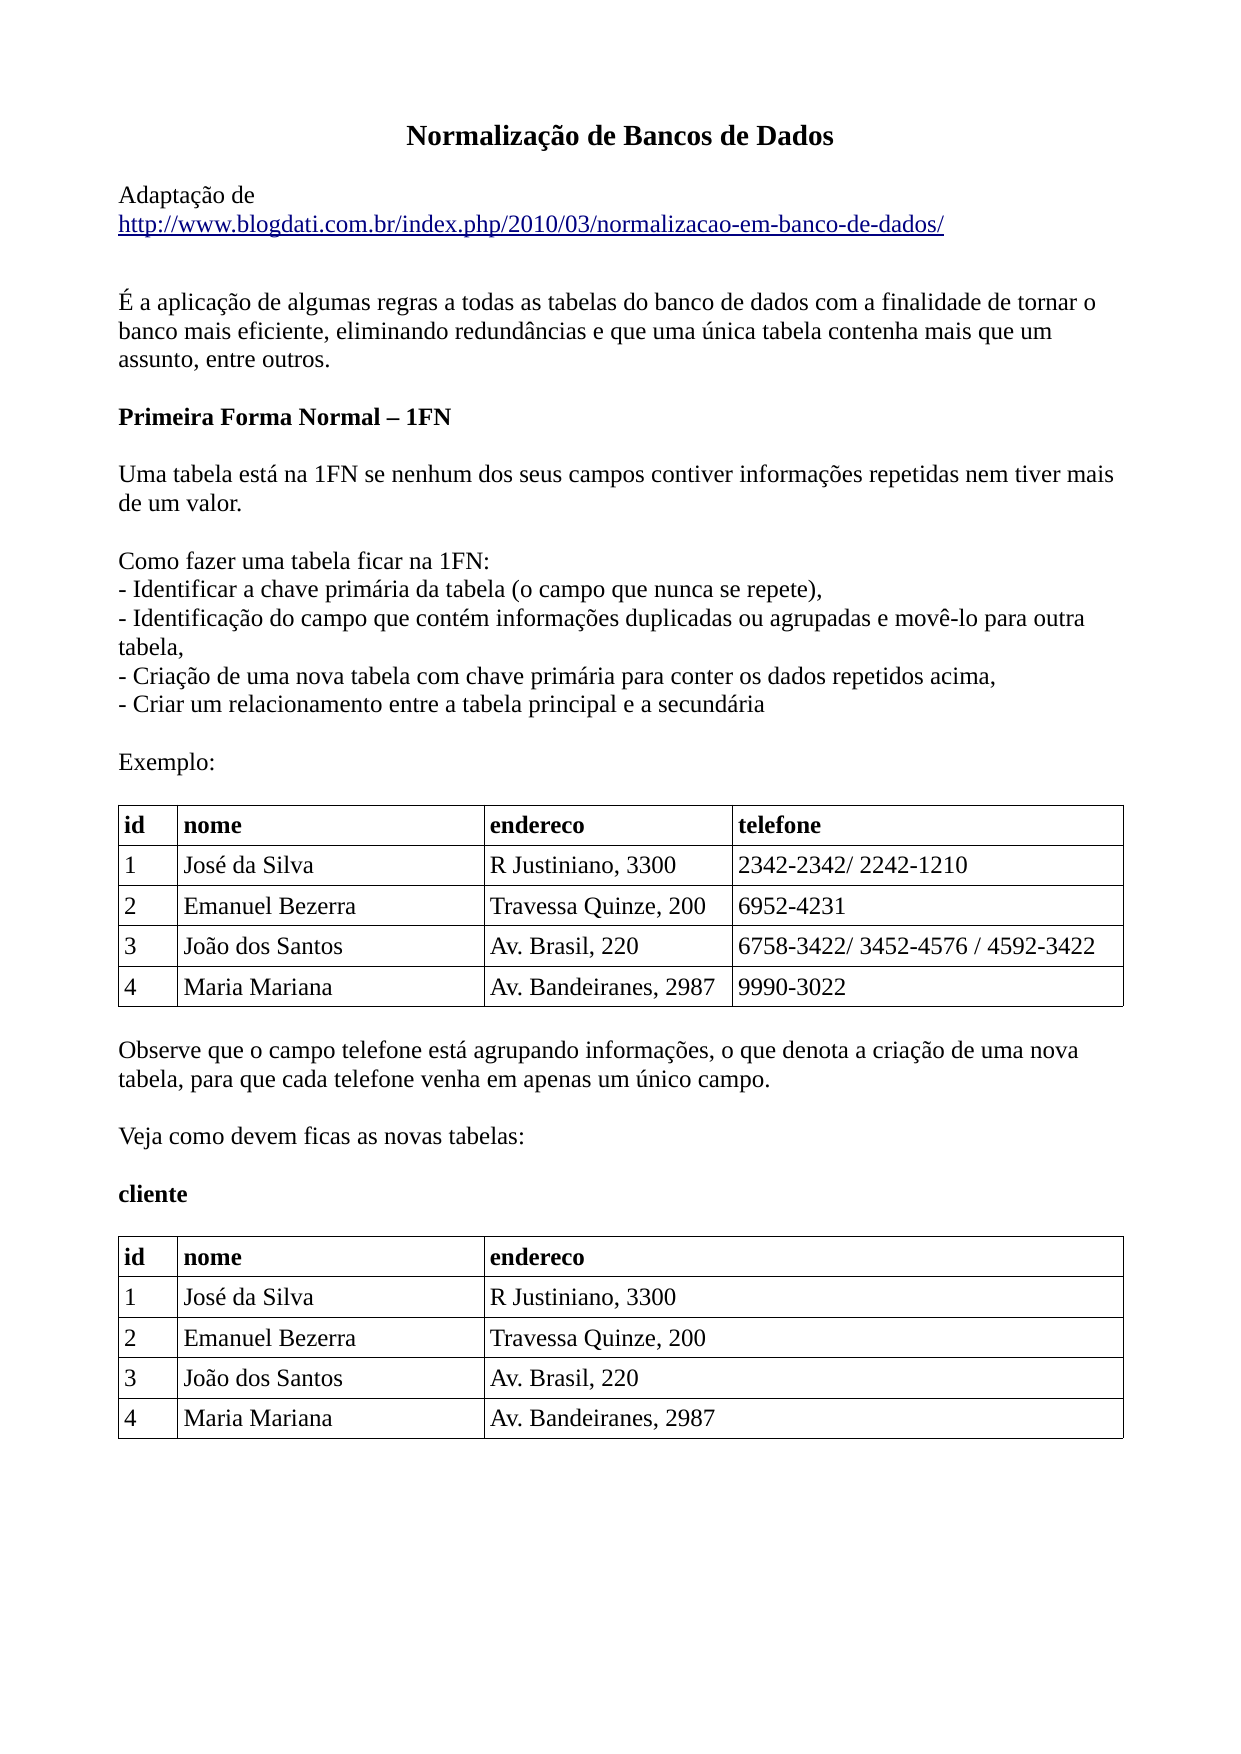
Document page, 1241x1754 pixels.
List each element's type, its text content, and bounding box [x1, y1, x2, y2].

table_header endereco [485, 806, 732, 845]
table_cell Av. Bandeiranes, 2987 [485, 967, 732, 1006]
table_cell R Justiniano, 3300 [485, 1277, 1123, 1317]
text cliente [118, 1179, 1122, 1207]
table_cell 6758-3422/ 3452-4576 / 4592-3422 [733, 926, 1123, 966]
table_cell 2 [119, 886, 177, 925]
text - Identificação do campo que contém informações duplicadas ou agrupadas e movê-lo para outra tabela, [118, 603, 1122, 661]
table_cell João dos Santos [178, 1358, 484, 1397]
table_cell 6952-4231 [733, 886, 1123, 925]
text Observe que o campo telefone está agrupando informações, o que denota a criação de uma nova tabela, para que cada telefone venha em apenas um único campo. [118, 1035, 1122, 1092]
table_cell 3 [119, 926, 177, 966]
table_cell 3 [119, 1358, 177, 1397]
table_cell 1 [119, 846, 177, 885]
table_cell 2342-2342/ 2242-1210 [733, 846, 1123, 885]
table_header telefone [733, 806, 1123, 845]
text É a aplicação de algumas regras a todas as tabelas do banco de dados com a finalidade de tornar o banco mais eficiente, eliminando redundâncias e que uma única tabela contenha mais que um assunto, entre outros. [118, 287, 1122, 373]
table_header id [119, 806, 177, 845]
table_header nome [178, 1237, 484, 1276]
table_cell R Justiniano, 3300 [485, 846, 732, 885]
table_cell 2 [119, 1318, 177, 1357]
table_cell Av. Brasil, 220 [485, 926, 732, 966]
table_cell João dos Santos [178, 926, 484, 966]
table_cell Maria Mariana [178, 967, 484, 1006]
table_header nome [178, 806, 484, 845]
table_cell Travessa Quinze, 200 [485, 886, 732, 925]
text - Criação de uma nova tabela com chave primária para conter os dados repetidos acima, [118, 661, 1122, 689]
text - Criar um relacionamento entre a tabela principal e a secundária [118, 689, 1122, 718]
text Primeira Forma Normal – 1FN [118, 402, 1122, 431]
table_cell Emanuel Bezerra [178, 886, 484, 925]
table_cell Av. Brasil, 220 [485, 1358, 1123, 1397]
text Normalização de Bancos de Dados [118, 118, 1122, 152]
table_cell José da Silva [178, 1277, 484, 1317]
table_cell Av. Bandeiranes, 2987 [485, 1399, 1123, 1438]
table_cell Travessa Quinze, 200 [485, 1318, 1123, 1357]
table_cell Emanuel Bezerra [178, 1318, 484, 1357]
table_header id [119, 1237, 177, 1276]
table_cell 4 [119, 1399, 177, 1438]
text Veja como devem ficas as novas tabelas: [118, 1121, 1122, 1150]
text Como fazer uma tabela ficar na 1FN: [118, 546, 1122, 574]
text Uma tabela está na 1FN se nenhum dos seus campos contiver informações repetidas nem tiver mais de um valor. [118, 459, 1122, 517]
table_header endereco [485, 1237, 1123, 1276]
table_cell 1 [119, 1277, 177, 1317]
text Exemplo: [118, 747, 1122, 776]
text Adaptação de [118, 180, 1122, 209]
table_cell 9990-3022 [733, 967, 1123, 1006]
text - Identificar a chave primária da tabela (o campo que nunca se repete), [118, 574, 1122, 603]
table_cell Maria Mariana [178, 1399, 484, 1438]
text http://www.blogdati.com.br/index.php/2010/03/normalizacao-em-banco-de-dados/ [118, 209, 1122, 238]
table_cell 4 [119, 967, 177, 1006]
table_cell José da Silva [178, 846, 484, 885]
